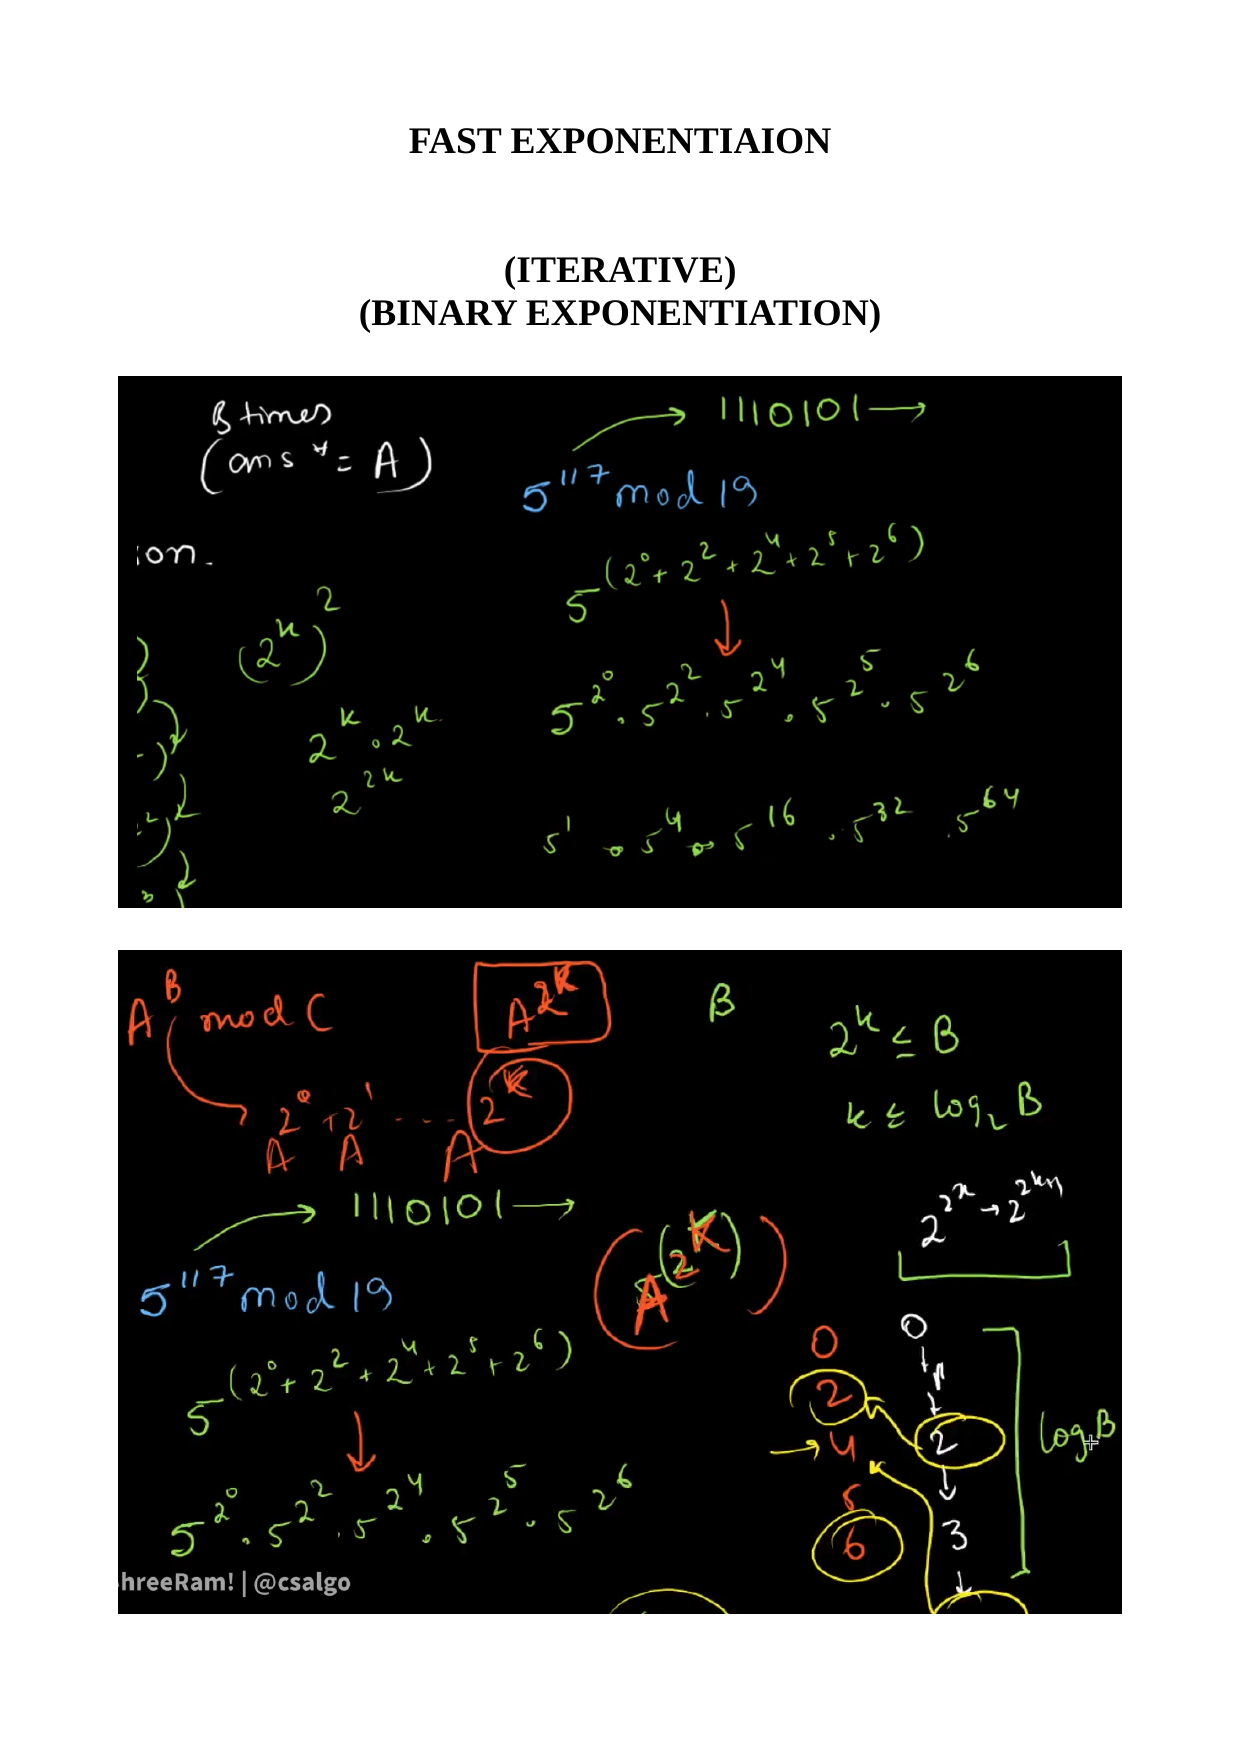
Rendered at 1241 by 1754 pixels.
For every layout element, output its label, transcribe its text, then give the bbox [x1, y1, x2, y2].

picture [118, 950, 1122, 1614]
text FAST EXPONENTIAION [118, 118, 1122, 161]
picture [118, 376, 1122, 908]
text (ITERATIVE) [118, 247, 1122, 291]
text (BINARY EXPONENTIATION) [118, 291, 1122, 334]
